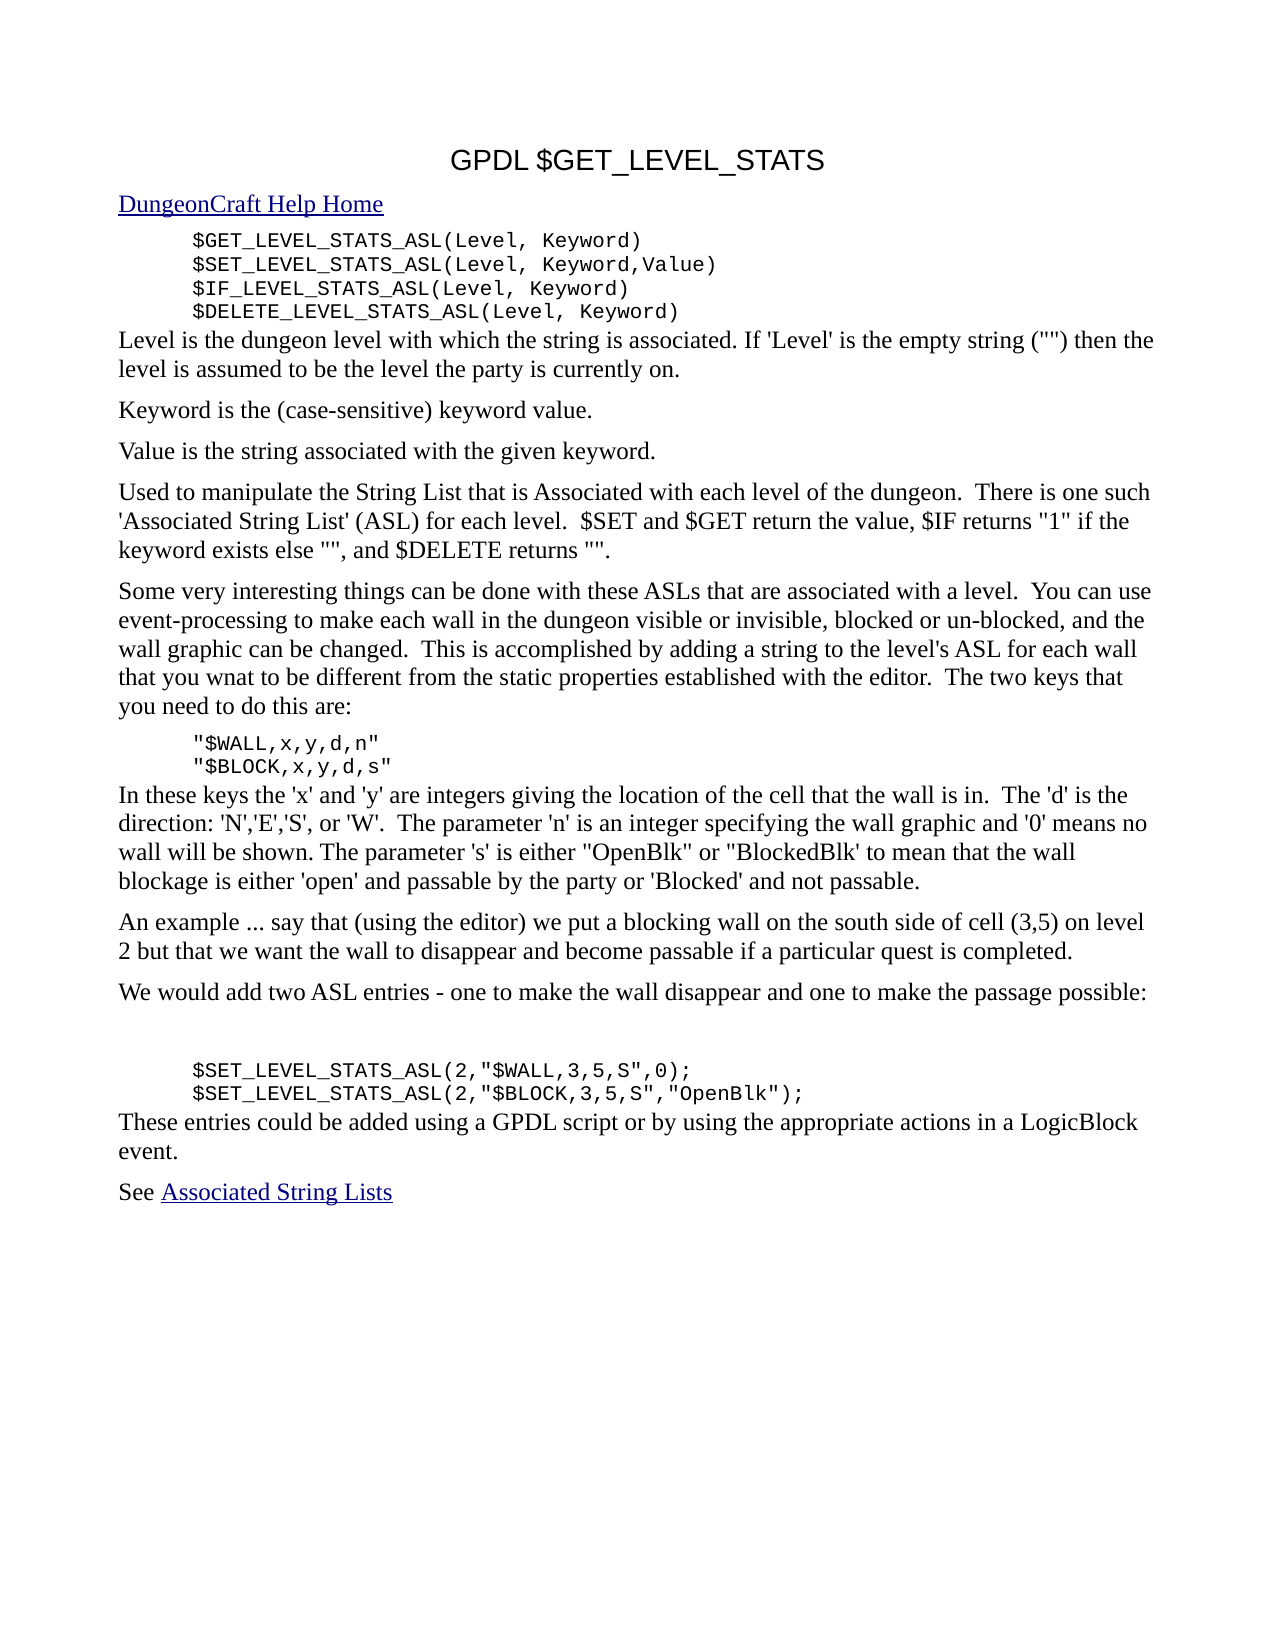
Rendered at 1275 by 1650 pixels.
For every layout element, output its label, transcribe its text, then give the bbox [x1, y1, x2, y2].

text $IF_LEVEL_STATS_ASL(Level, Keyword) [192, 278, 1157, 301]
text $SET_LEVEL_STATS_ASL(2,"$WALL,3,5,S",0); [192, 1060, 1157, 1083]
text Value is the string associated with the given keyword. [118, 436, 1157, 465]
text "$BLOCK,x,y,d,s" [192, 756, 1157, 780]
text Keyword is the (case-sensitive) keyword value. [118, 395, 1157, 424]
subtitle GPDL $GET_LEVEL_STATS [118, 143, 1157, 177]
text $SET_LEVEL_STATS_ASL(2,"$BLOCK,3,5,S","OpenBlk"); [192, 1083, 1157, 1107]
text $SET_LEVEL_STATS_ASL(Level, Keyword,Value) [192, 254, 1157, 278]
text $DELETE_LEVEL_STATS_ASL(Level, Keyword) [192, 301, 1157, 325]
text We would add two ASL entries - one to make the wall disappear and one to make the passage possible: [118, 977, 1157, 1006]
text Level is the dungeon level with which the string is associated. If 'Level' is the empty string ("") then the level is assumed to be the level the party is currently on. [118, 325, 1157, 382]
text See Associated String Lists [118, 1177, 1157, 1206]
text An example ... say that (using the editor) we put a blocking wall on the south side of cell (3,5) on level 2 but that we want the wall to disappear and become passable if a particular quest is completed. [118, 907, 1157, 965]
text Used to manipulate the String List that is Associated with each level of the dungeon. There is one such 'Associated String List' (ASL) for each level. $SET and $GET return the value, $IF returns "1" if the keyword exists else "", and $DELETE returns "". [118, 477, 1157, 564]
text DungeonCraft Help Home [118, 189, 1157, 218]
text $GET_LEVEL_STATS_ASL(Level, Keyword) [192, 230, 1157, 254]
text "$WALL,x,y,d,n" [192, 732, 1157, 756]
text These entries could be added using a GPDL script or by using the appropriate actions in a LogicBlock event. [118, 1107, 1157, 1164]
text In these keys the 'x' and 'y' are integers giving the location of the cell that the wall is in. The 'd' is the direction: 'N','E','S', or 'W'. The parameter 'n' is an integer specifying the wall graphic and '0' means no wall will be shown. The parameter 's' is either "OpenBlk" or "BlockedBlk' to mean that the wall blockage is either 'open' and passable by the party or 'Blocked' and not passable. [118, 780, 1157, 895]
text Some very interesting things can be done with these ASLs that are associated with a level. You can use event-processing to make each wall in the dungeon visible or invisible, blocked or un-blocked, and the wall graphic can be changed. This is accomplished by adding a string to the level's ASL for each wall that you wnat to be different from the static properties established with the editor. The two keys that you need to do this are: [118, 576, 1157, 720]
